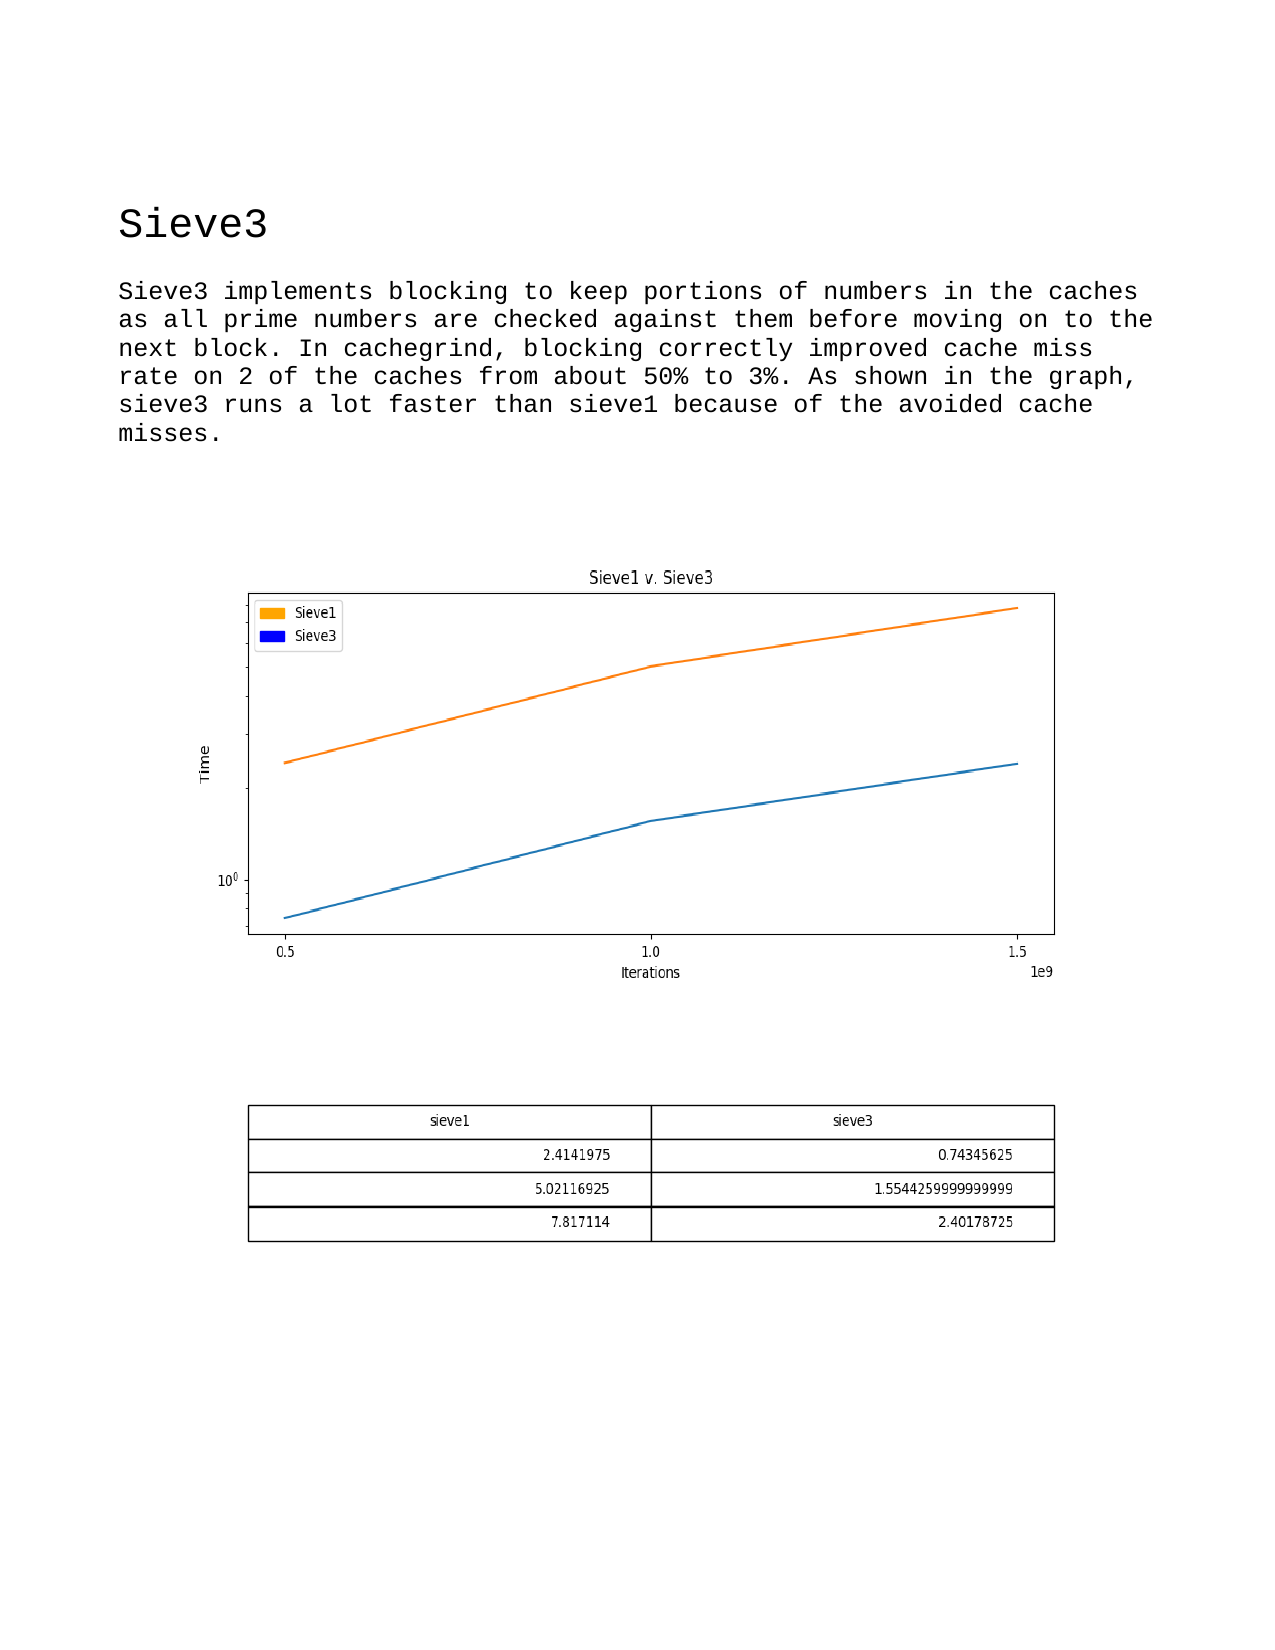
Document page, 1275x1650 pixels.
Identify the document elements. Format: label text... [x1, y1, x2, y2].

text Sieve3 [118, 203, 1157, 250]
picture [118, 477, 1157, 1451]
text Sieve3 implements blocking to keep portions of numbers in the caches as all prime numbers are checked against them before moving on to the next block. In cachegrind, blocking correctly improved cache miss rate on 2 of the caches from about 50% to 3%. As shown in the graph, sieve3 runs a lot faster than sieve1 because of the avoided cache misses. [118, 279, 1157, 449]
